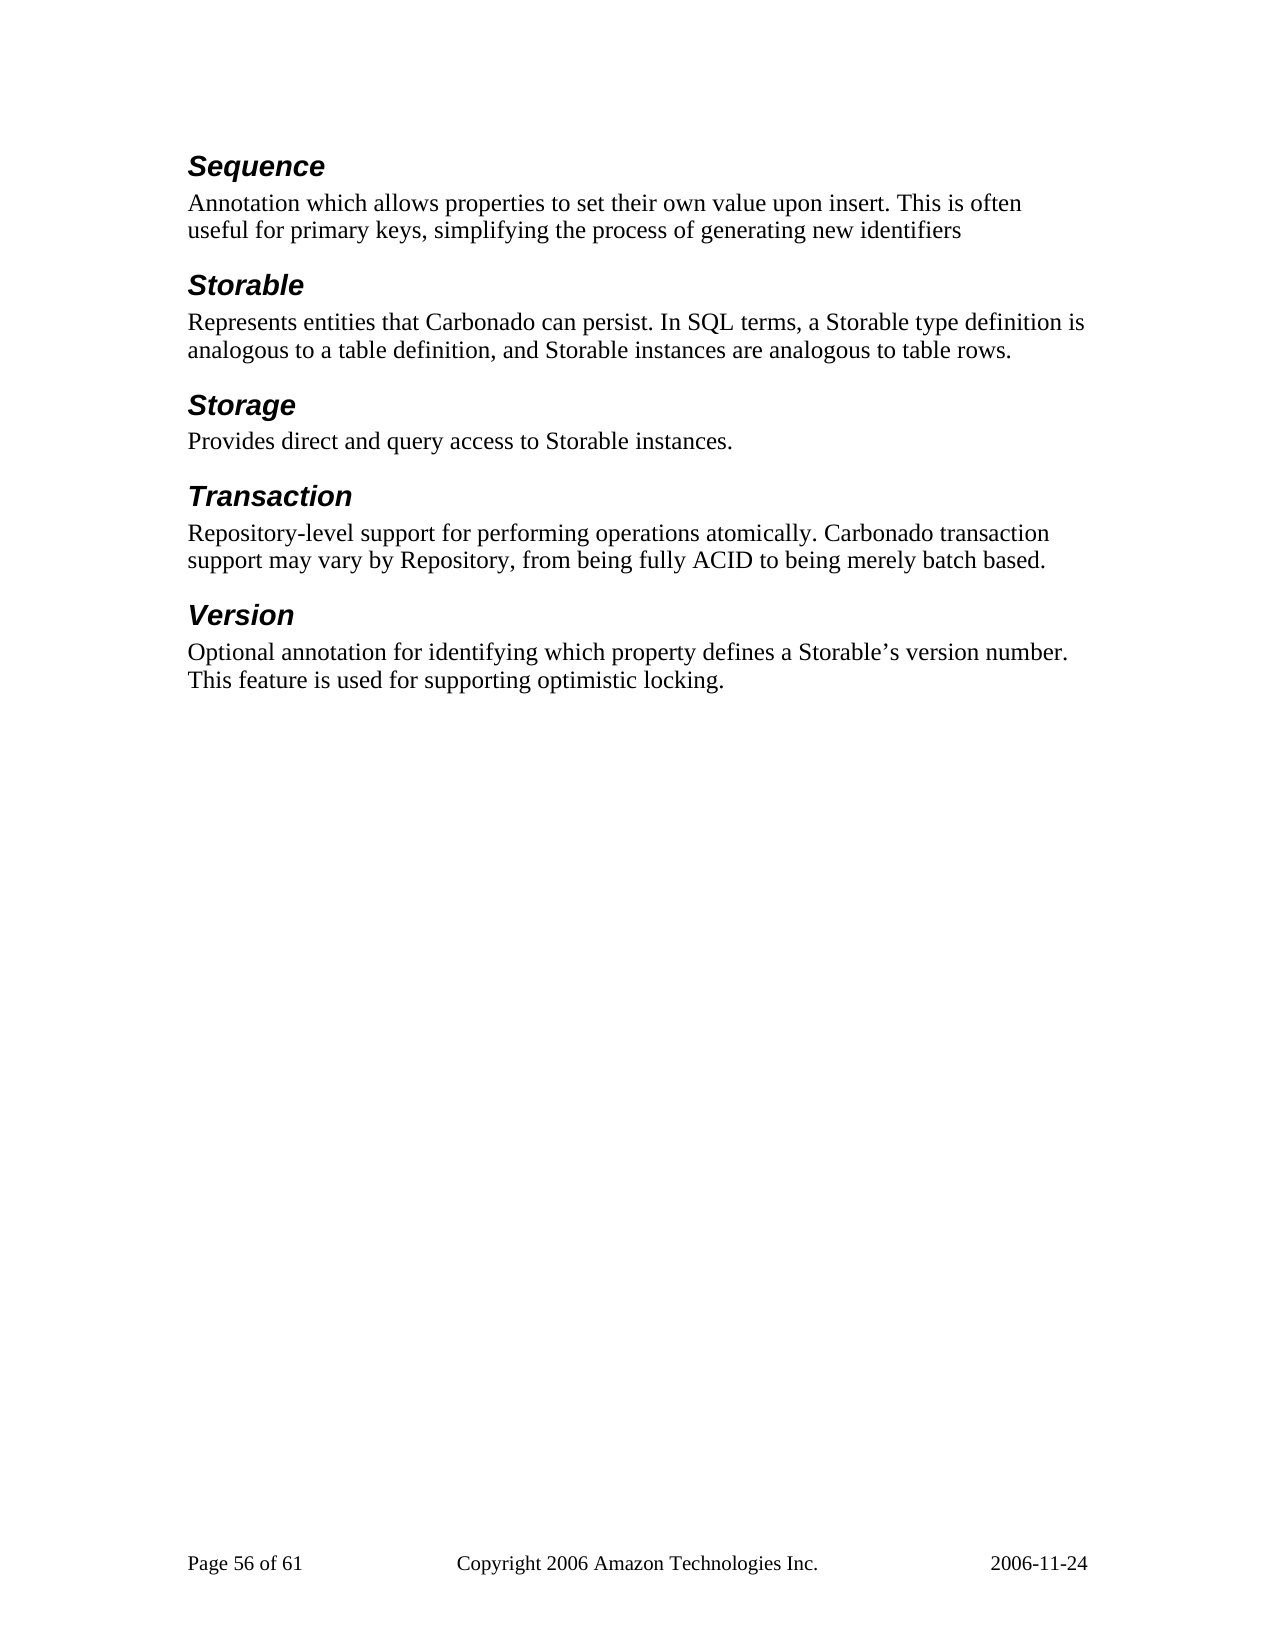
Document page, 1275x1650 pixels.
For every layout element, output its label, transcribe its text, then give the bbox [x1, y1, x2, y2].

text Version [187, 599, 1087, 632]
text Provides direct and query access to Storable instances. [187, 427, 1087, 455]
text Annotation which allows properties to set their own value upon insert. This is often useful for primary keys, simplifying the process of generating new identifiers [187, 189, 1087, 244]
text Represents entities that Carbonado can persist. In SQL terms, a Storable type definition is analogous to a table definition, and Storable instances are analogous to table rows. [187, 308, 1087, 363]
text Repository-level support for performing operations atomically. Carbonado transaction support may vary by Repository, from being fully ACID to being merely batch based. [187, 519, 1087, 574]
text Storage [187, 388, 1087, 421]
text Transaction [187, 480, 1087, 513]
text Sequence [187, 150, 1087, 183]
text Optional annotation for identifying which property defines a Storable’s version number. This feature is used for supporting optimistic locking. [187, 638, 1087, 694]
text Storable [187, 269, 1087, 302]
